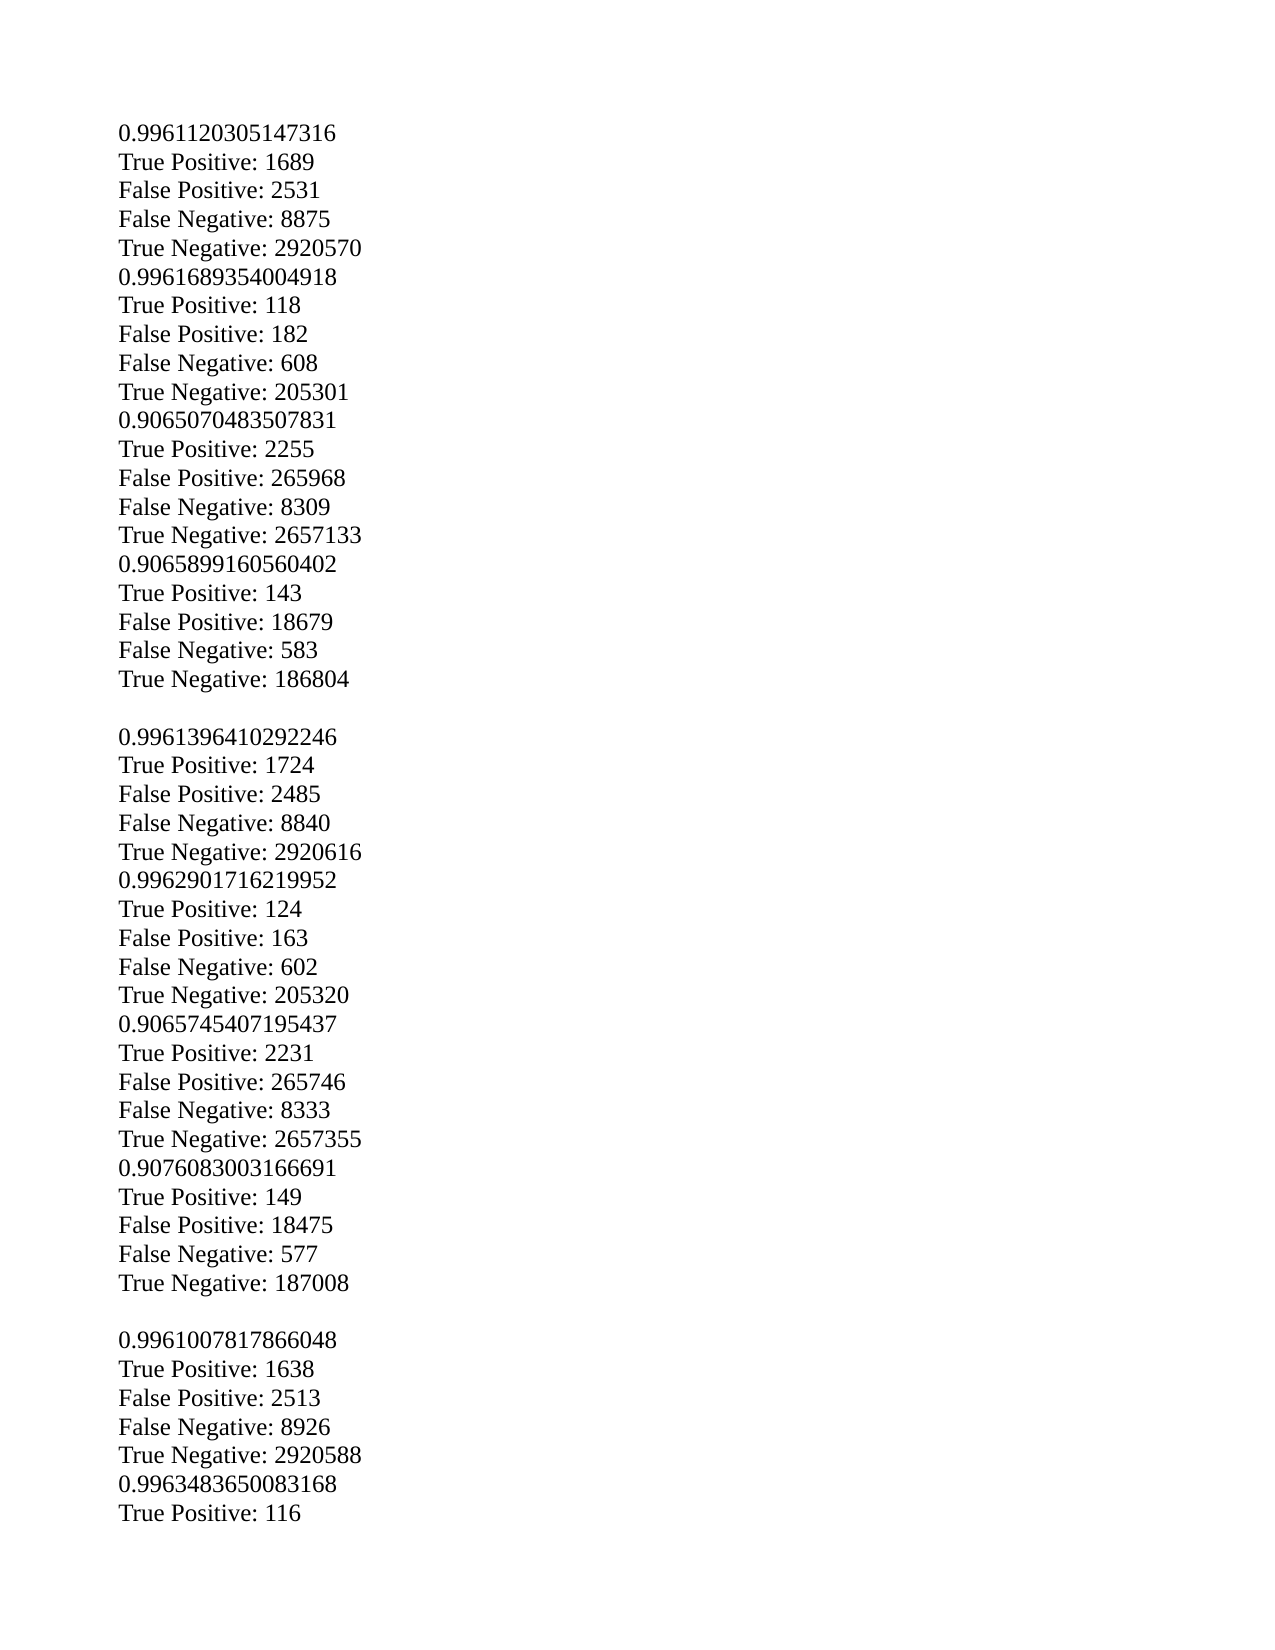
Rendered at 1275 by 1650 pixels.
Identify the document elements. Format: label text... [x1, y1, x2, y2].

text False Negative: 608 [118, 348, 1157, 377]
text True Positive: 1724 [118, 751, 1157, 779]
text True Negative: 2920570 [118, 233, 1157, 262]
text False Positive: 265746 [118, 1067, 1157, 1096]
text True Positive: 2255 [118, 434, 1157, 463]
text False Negative: 583 [118, 636, 1157, 664]
text False Negative: 8875 [118, 204, 1157, 233]
text False Positive: 2531 [118, 176, 1157, 204]
text True Negative: 2657355 [118, 1124, 1157, 1153]
text True Positive: 143 [118, 578, 1157, 607]
text 0.9962901716219952 [118, 866, 1157, 894]
text True Positive: 118 [118, 291, 1157, 319]
text False Negative: 8840 [118, 808, 1157, 837]
text 0.9065899160560402 [118, 549, 1157, 578]
text True Negative: 2920588 [118, 1441, 1157, 1469]
text False Positive: 163 [118, 923, 1157, 952]
text True Negative: 205301 [118, 377, 1157, 406]
text True Positive: 1638 [118, 1354, 1157, 1383]
text True Positive: 149 [118, 1182, 1157, 1211]
text False Positive: 2485 [118, 779, 1157, 808]
text False Positive: 18679 [118, 607, 1157, 636]
text True Negative: 2657133 [118, 521, 1157, 549]
text 0.9963483650083168 [118, 1469, 1157, 1498]
text 0.9065745407195437 [118, 1009, 1157, 1038]
text 0.9065070483507831 [118, 406, 1157, 434]
text 0.9961396410292246 [118, 722, 1157, 751]
text False Negative: 8333 [118, 1096, 1157, 1124]
text 0.9961689354004918 [118, 262, 1157, 291]
text 0.9076083003166691 [118, 1153, 1157, 1182]
text True Negative: 186804 [118, 664, 1157, 693]
text False Negative: 602 [118, 952, 1157, 981]
text False Negative: 8926 [118, 1412, 1157, 1441]
text True Positive: 1689 [118, 147, 1157, 176]
text 0.9961120305147316 [118, 118, 1157, 147]
text True Negative: 2920616 [118, 837, 1157, 866]
text True Positive: 124 [118, 894, 1157, 923]
text True Positive: 2231 [118, 1038, 1157, 1067]
text False Positive: 182 [118, 319, 1157, 348]
text True Positive: 116 [118, 1498, 1157, 1527]
text True Negative: 205320 [118, 981, 1157, 1009]
text False Positive: 18475 [118, 1211, 1157, 1239]
text 0.9961007817866048 [118, 1326, 1157, 1354]
text False Positive: 265968 [118, 463, 1157, 492]
text True Negative: 187008 [118, 1268, 1157, 1297]
text False Negative: 577 [118, 1239, 1157, 1268]
text False Negative: 8309 [118, 492, 1157, 521]
text False Positive: 2513 [118, 1383, 1157, 1412]
